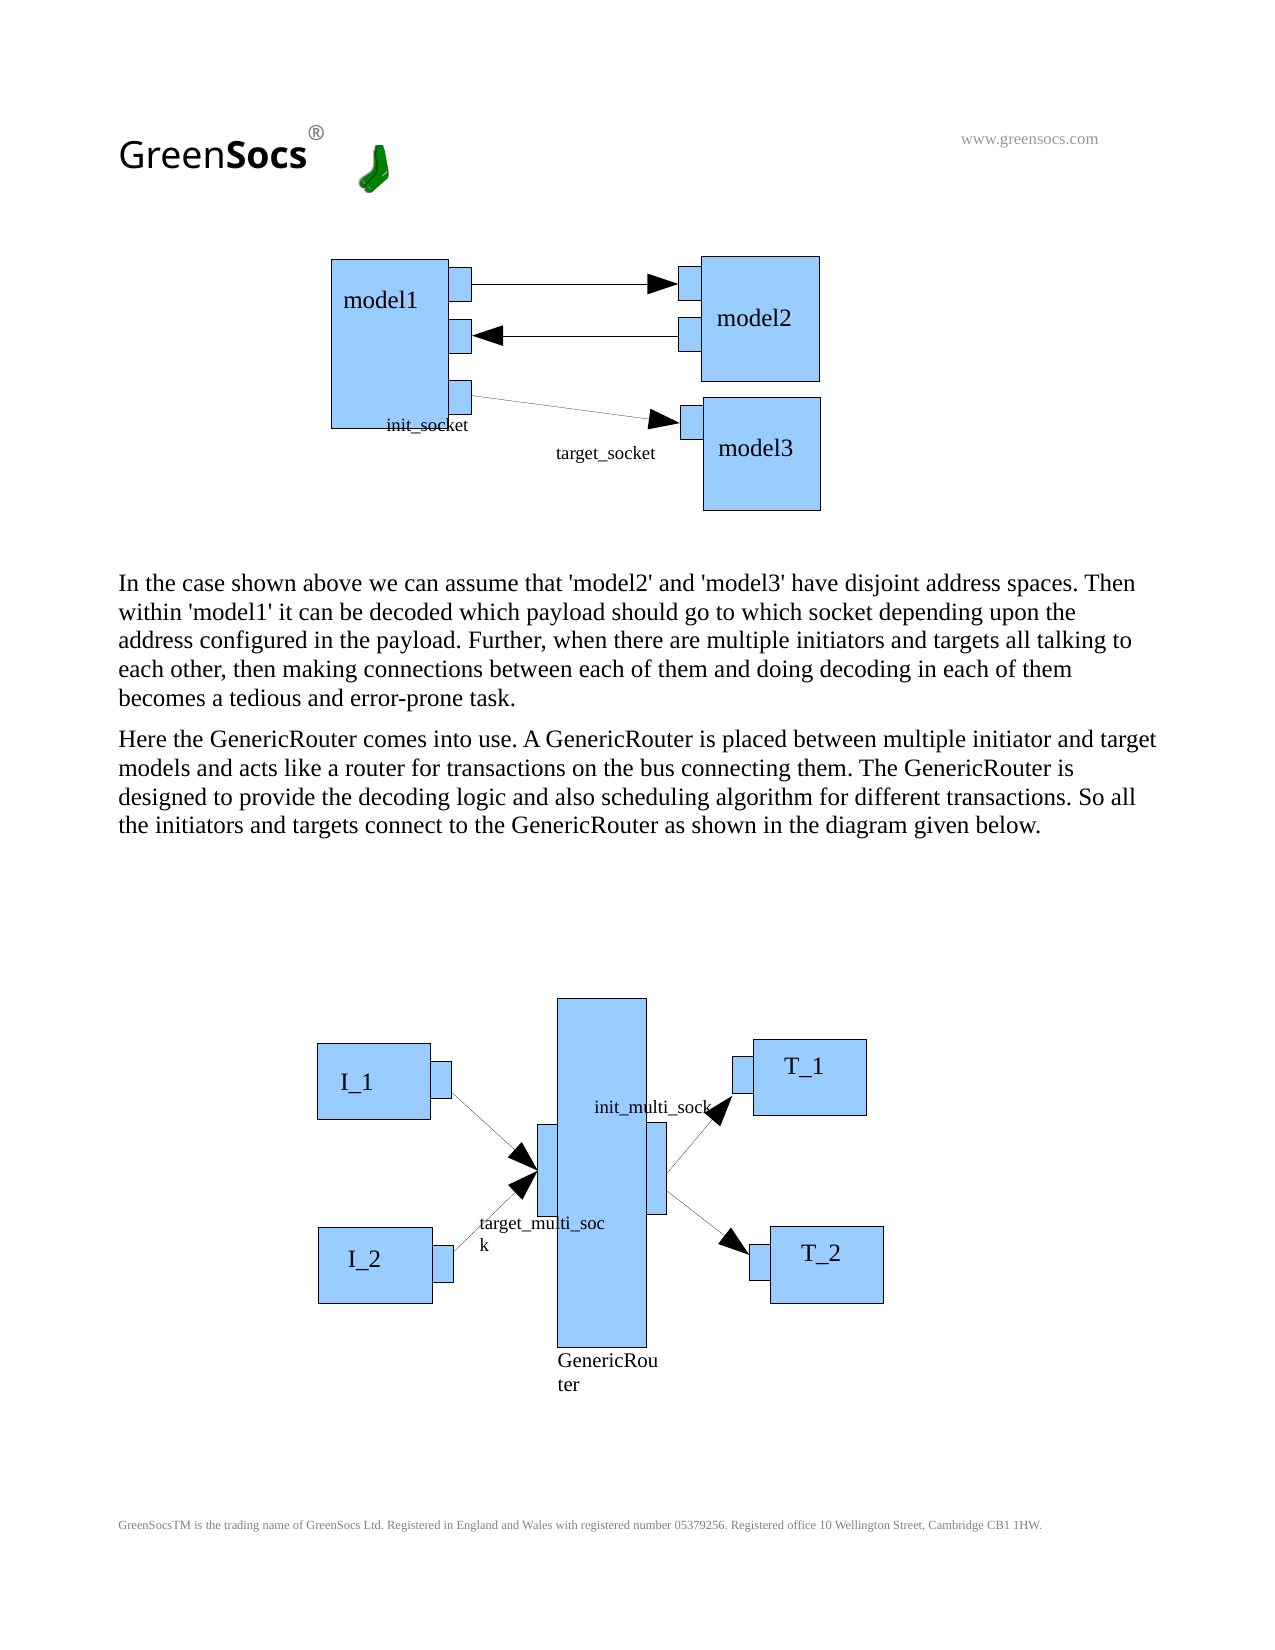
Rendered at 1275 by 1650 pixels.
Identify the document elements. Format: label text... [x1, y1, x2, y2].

text In the case shown above we can assume that 'model2' and 'model3' have disjoint address spaces. Then within 'model1' it can be decoded which payload should go to which socket depending upon the address configured in the payload. Further, when there are multiple initiators and targets all talking to each other, then making connections between each of them and doing decoding in each of them becomes a tedious and error-prone task. [118, 568, 1157, 712]
text Here the GenericRouter comes into use. A GenericRouter is placed between multiple initiator and target models and acts like a router for transactions on the bus connecting them. The GenericRouter is designed to provide the decoding logic and also scheduling algorithm for different transactions. So all the initiators and targets connect to the GenericRouter as shown in the diagram given below. [118, 724, 1157, 839]
picture [357, 145, 389, 194]
